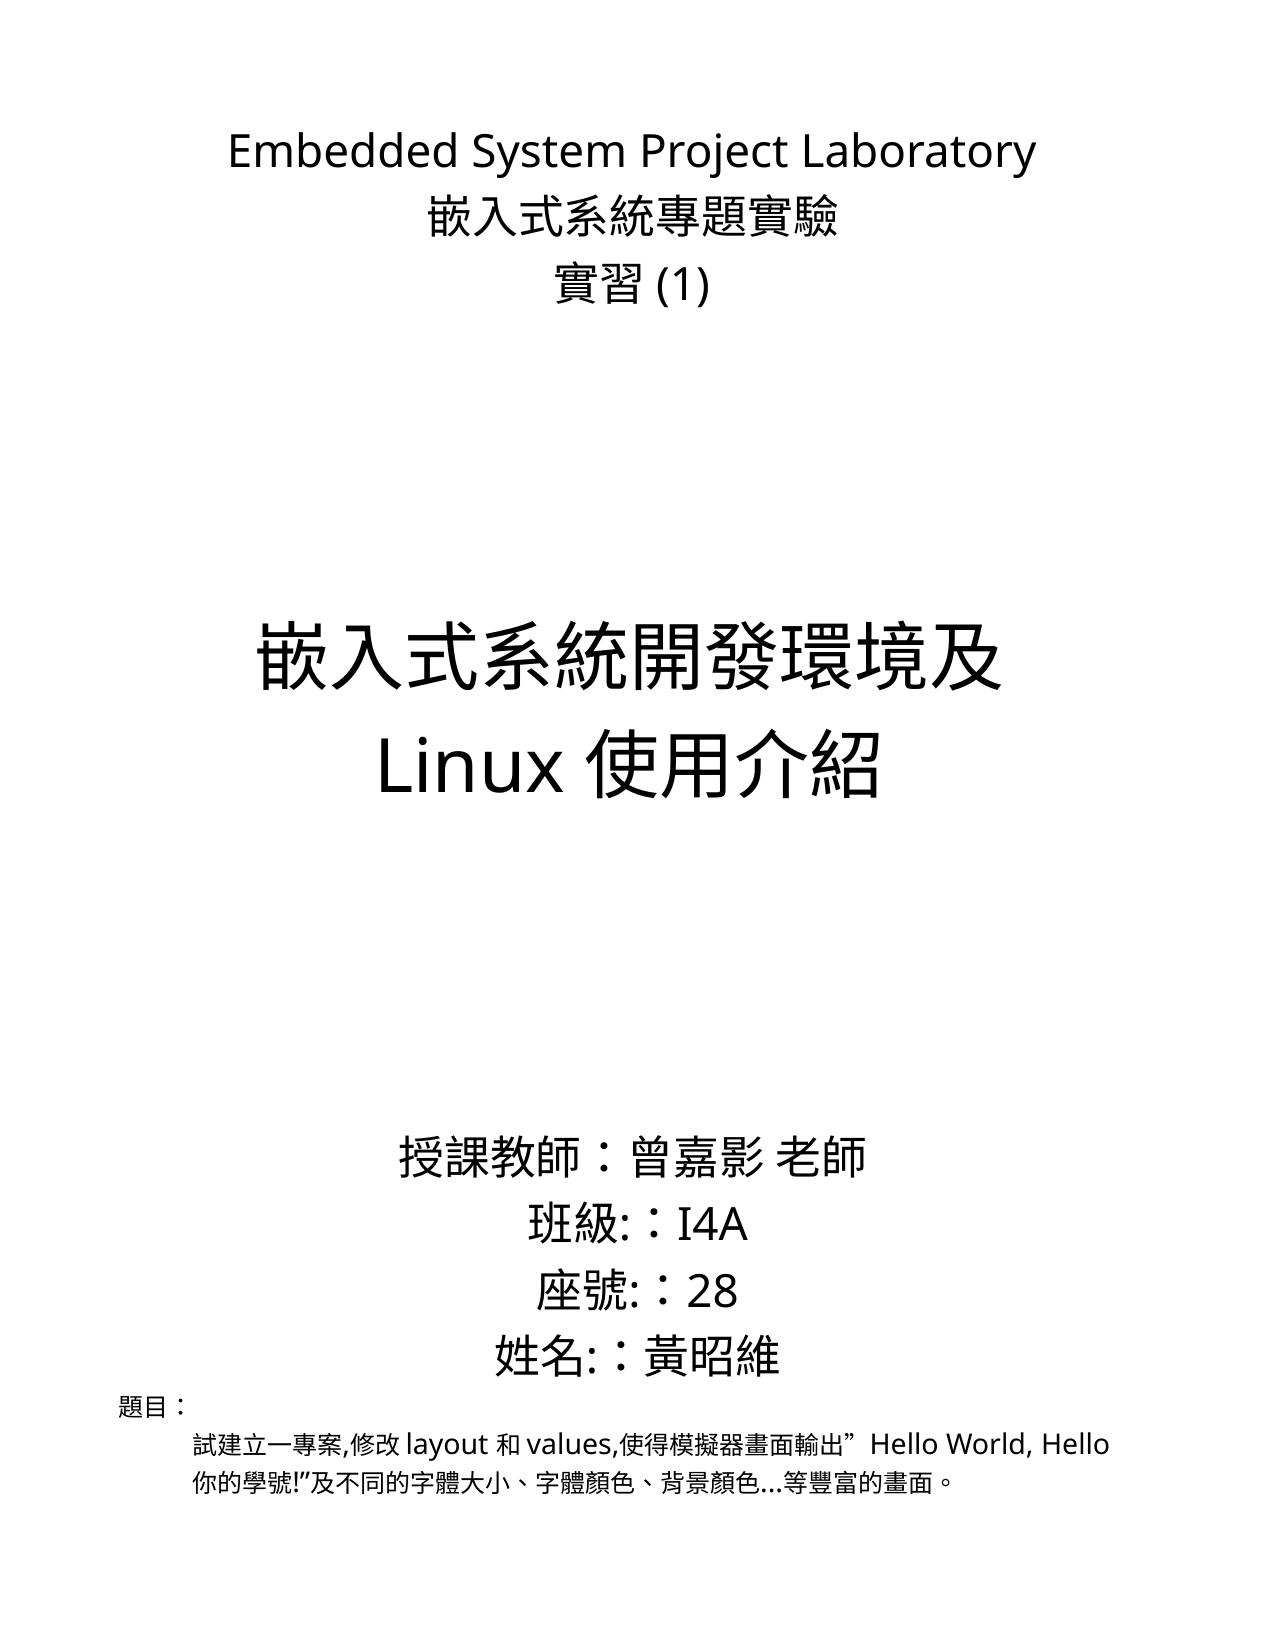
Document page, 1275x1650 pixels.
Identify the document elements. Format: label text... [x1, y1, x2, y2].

text 你的學號!”及不同的字體大小、字體顏色、背景顏色...等豐富的畫面。 [118, 1462, 1157, 1501]
text 班級:：I4A [118, 1188, 1157, 1254]
text 實習 (1) [118, 247, 1157, 313]
text 授課教師：曾嘉影 老師 [118, 1121, 1157, 1188]
text 嵌入式系統專題實驗 [118, 181, 1157, 247]
text 試建立一專案,修改 layout 和 values,使得模擬器畫面輸出”Hello World, Hello [118, 1423, 1157, 1462]
text Embedded System Project Laboratory [118, 118, 1157, 181]
text 姓名:：黃昭維 [118, 1321, 1157, 1387]
text 嵌入式系統開發環境及 [118, 597, 1157, 706]
text 題目： [118, 1387, 1157, 1423]
text 座號:：28 [118, 1254, 1157, 1321]
text Linux 使用介紹 [118, 706, 1157, 815]
